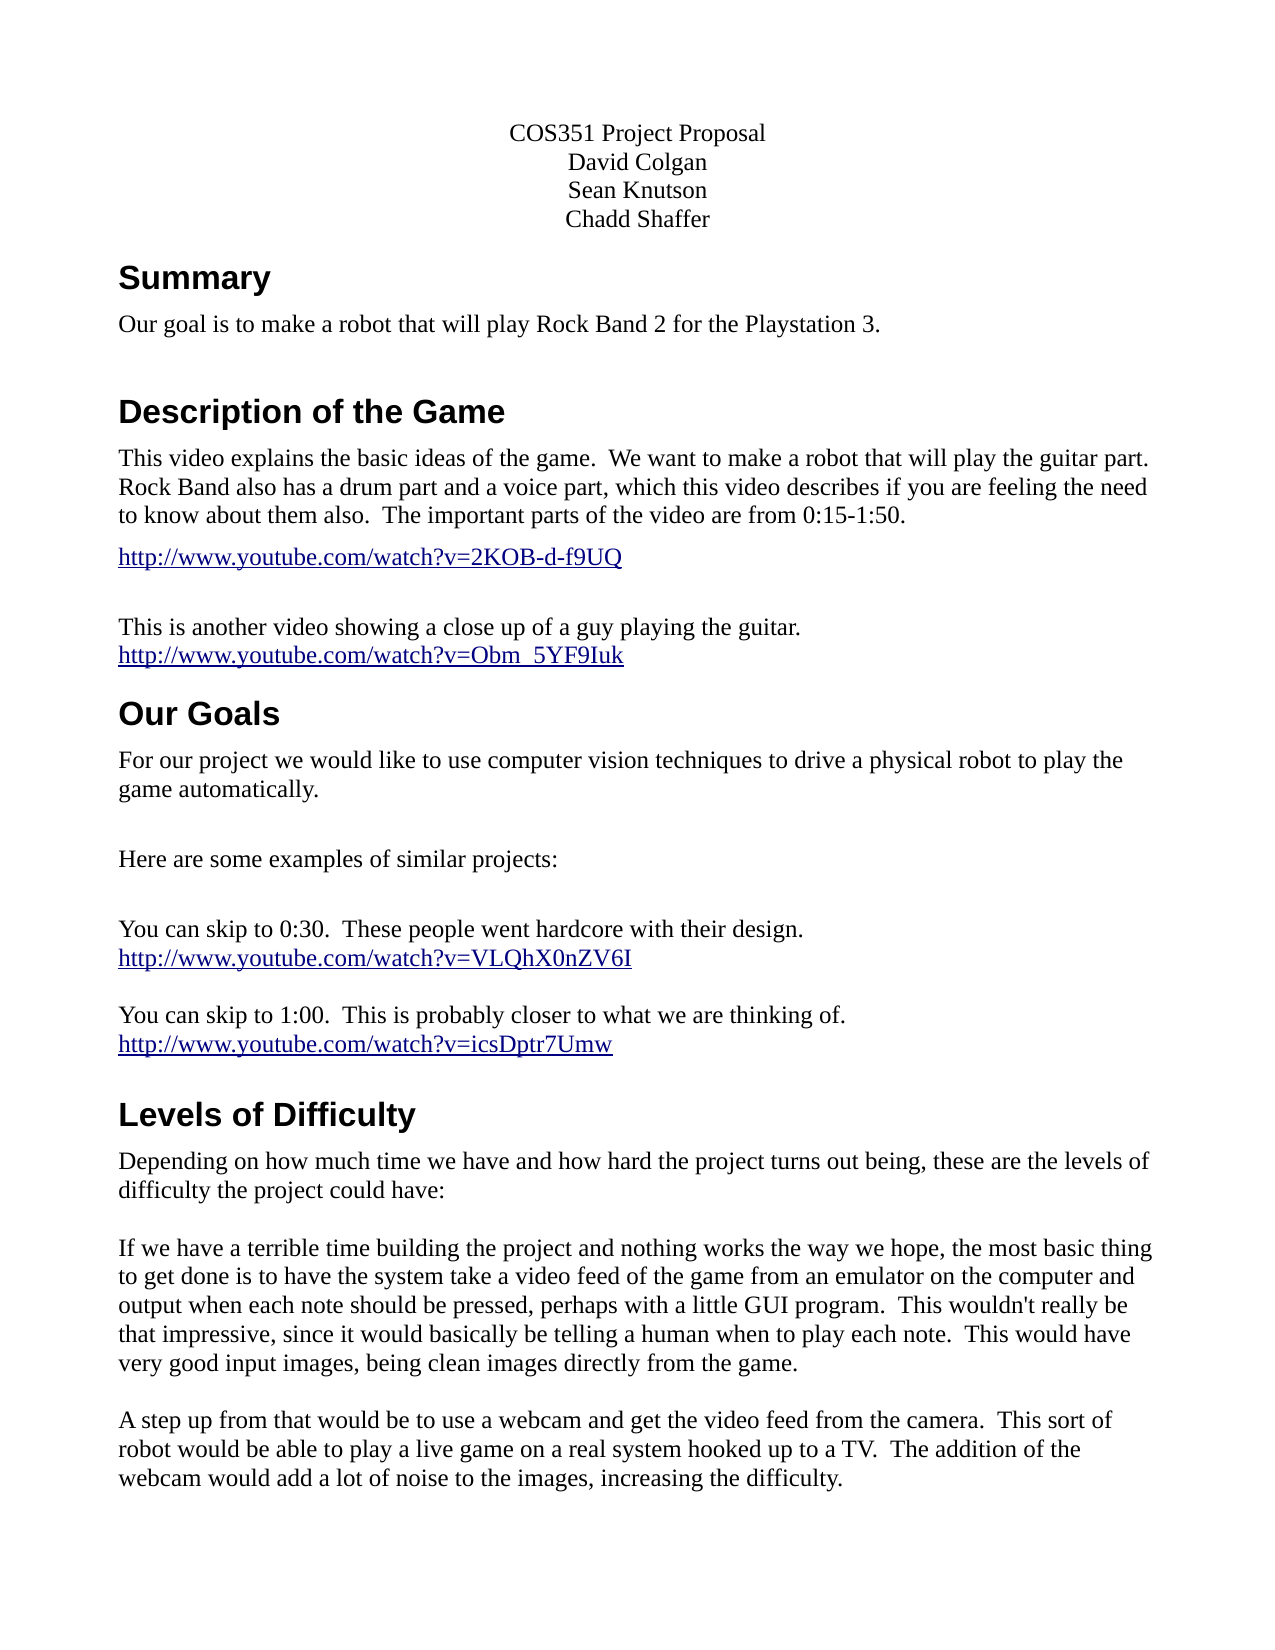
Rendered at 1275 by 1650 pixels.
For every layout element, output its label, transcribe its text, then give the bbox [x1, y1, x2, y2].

text You can skip to 0:30. These people went hardcore with their design. [118, 914, 1157, 943]
text David Colgan [118, 147, 1157, 176]
subtitle Summary [118, 258, 1157, 297]
subtitle Our Goals [118, 694, 1157, 733]
text http://www.youtube.com/watch?v=2KOB-d-f9UQ [118, 542, 1157, 570]
text For our project we would like to use computer vision techniques to drive a physical robot to play the game automatically. [118, 745, 1157, 803]
text http://www.youtube.com/watch?v=Obm_5YF9Iuk [118, 640, 1157, 669]
text Depending on how much time we have and how hard the project turns out being, these are the levels of difficulty the project could have: [118, 1146, 1157, 1204]
text http://www.youtube.com/watch?v=icsDptr7Umw [118, 1029, 1157, 1058]
text You can skip to 1:00. This is probably closer to what we are thinking of. [118, 1000, 1157, 1029]
text Chadd Shaffer [118, 204, 1157, 233]
text Sean Knutson [118, 176, 1157, 204]
text If we have a terrible time building the project and nothing works the way we hope, the most basic thing to get done is to have the system take a video feed of the game from an emulator on the computer and output when each note should be pressed, perhaps with a little GUI program. This wouldn't really be that impressive, since it would basically be telling a human when to play each note. This would have very good input images, being clean images directly from the game. [118, 1233, 1157, 1376]
text This is another video showing a close up of a guy playing the guitar. [118, 612, 1157, 640]
text This video explains the basic ideas of the game. We want to make a robot that will play the guitar part. Rock Band also has a drum part and a voice part, which this video describes if you are feeling the need to know about them also. The important parts of the video are from 0:15-1:50. [118, 443, 1157, 529]
text http://www.youtube.com/watch?v=VLQhX0nZV6I [118, 943, 1157, 972]
text Here are some examples of similar projects: [118, 844, 1157, 873]
subtitle Levels of Difficulty [118, 1095, 1157, 1134]
text COS351 Project Proposal [118, 118, 1157, 147]
text Our goal is to make a robot that will play Rock Band 2 for the Playstation 3. [118, 309, 1157, 338]
subtitle Description of the Game [118, 392, 1157, 430]
text A step up from that would be to use a webcam and get the video feed from the camera. This sort of robot would be able to play a live game on a real system hooked up to a TV. The addition of the webcam would add a lot of noise to the images, increasing the difficulty. [118, 1405, 1157, 1491]
